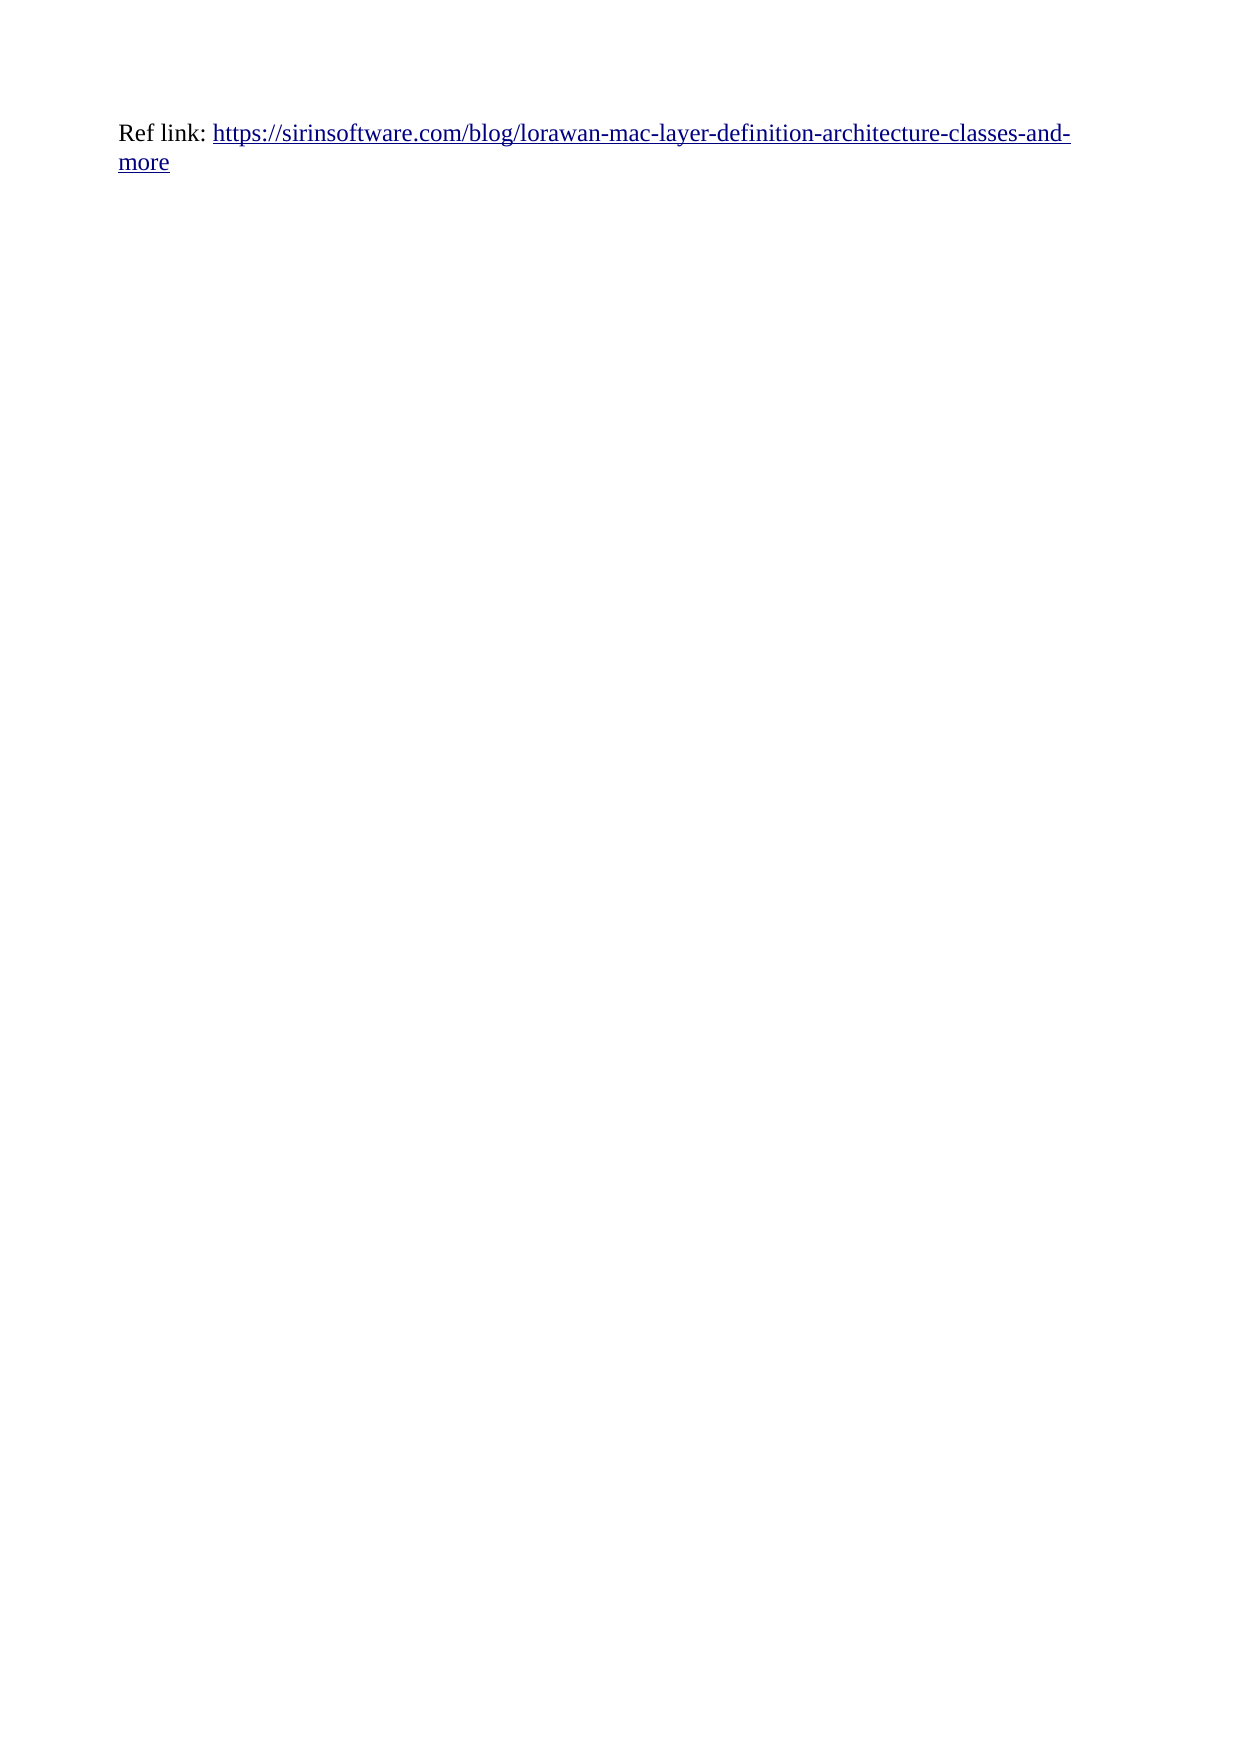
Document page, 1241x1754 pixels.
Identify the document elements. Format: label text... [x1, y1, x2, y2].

text Ref link: https://sirinsoftware.com/blog/lorawan-mac-layer-definition-architecture-classes-and-more [118, 118, 1122, 176]
